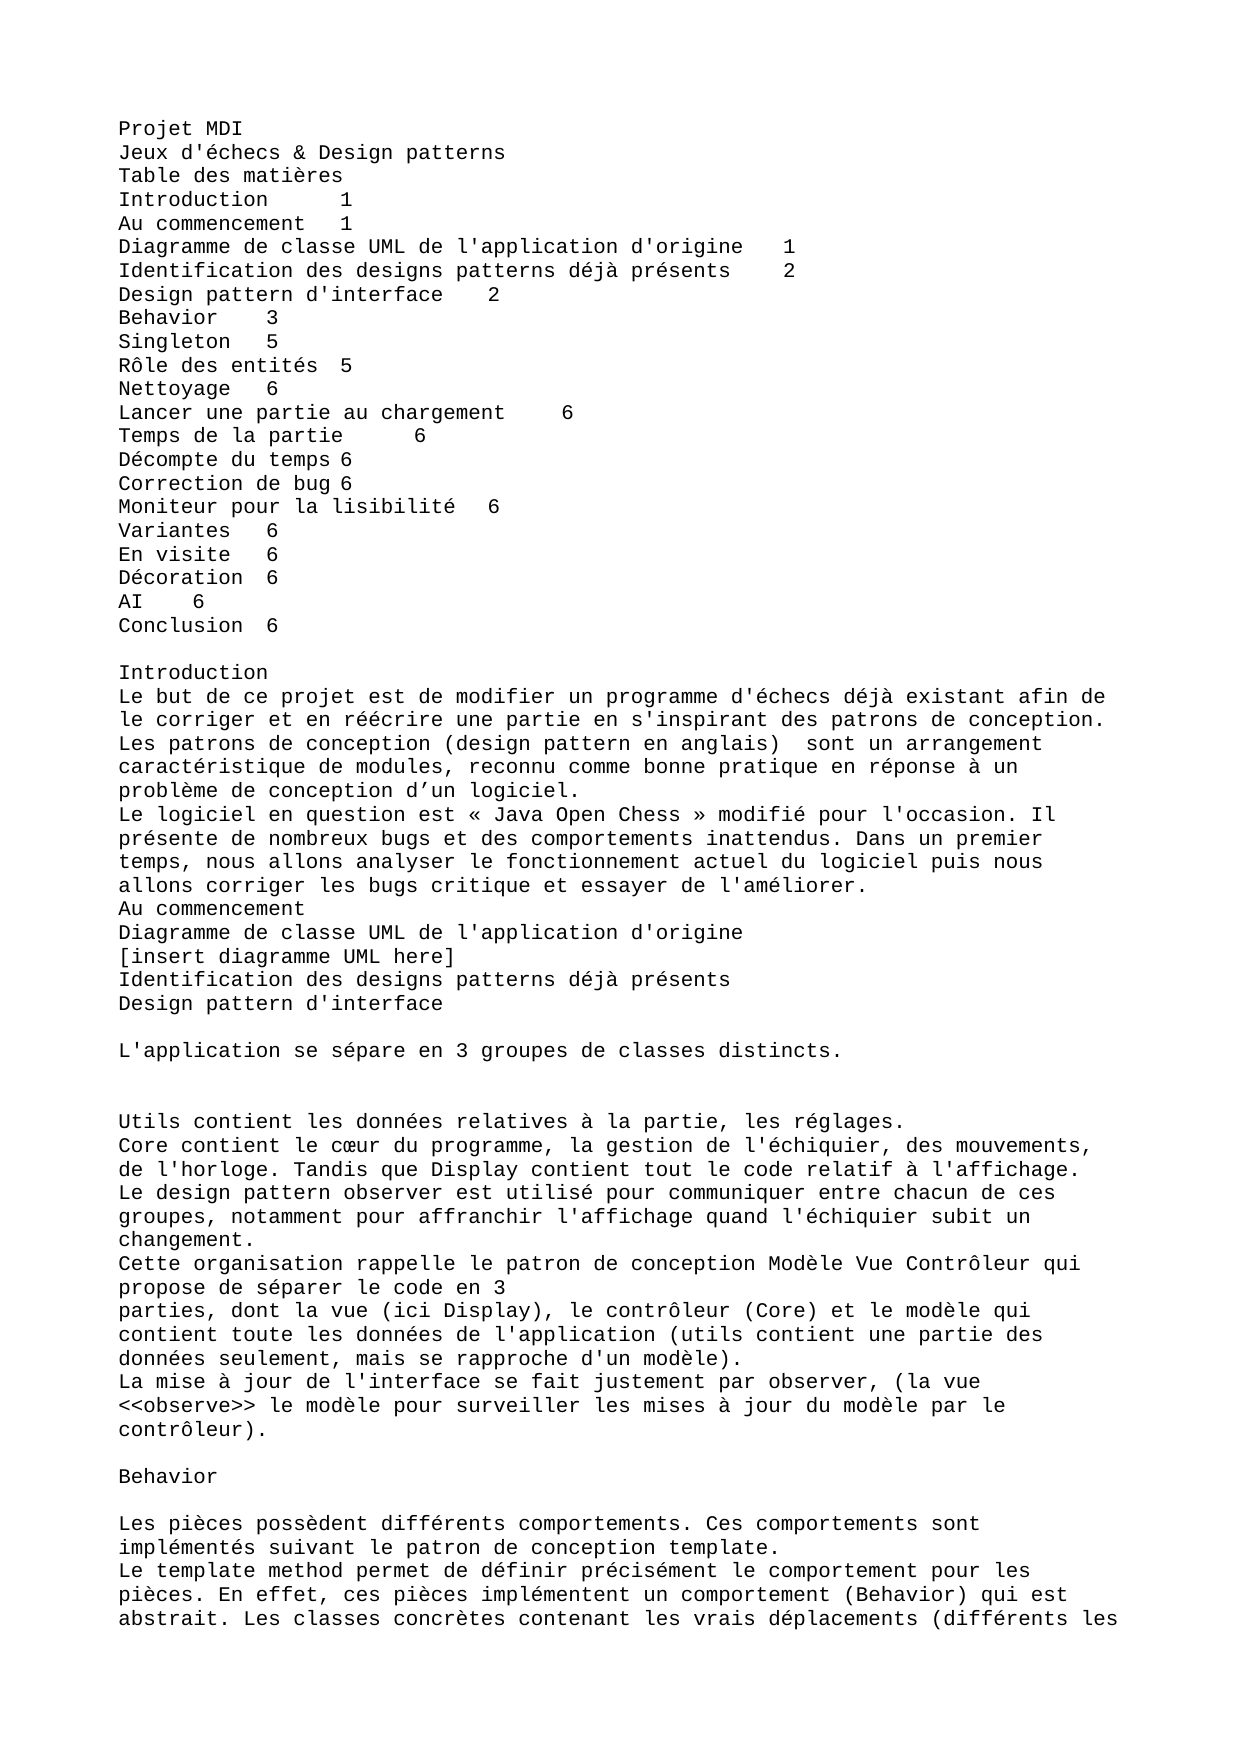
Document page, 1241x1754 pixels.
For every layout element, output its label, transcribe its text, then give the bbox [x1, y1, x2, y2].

text Correction de bug 6 [118, 473, 1122, 496]
text [insert diagramme UML here] [118, 946, 1122, 969]
text Core contient le cœur du programme, la gestion de l'échiquier, des mouvements, de l'horloge. Tandis que Display contient tout le code relatif à l'affichage. [118, 1135, 1122, 1182]
text Le template method permet de définir précisément le comportement pour les pièces. En effet, ces pièces implémentent un comportement (Behavior) qui est abstrait. Les classes concrètes contenant les vrais déplacements (différents les [118, 1561, 1122, 1631]
text Diagramme de classe UML de l'application d'origine 1 [118, 236, 1122, 260]
text Au commencement 1 [118, 213, 1122, 236]
text Nettoyage 6 [118, 378, 1122, 402]
text Behavior [118, 1466, 1122, 1489]
text Table des matières [118, 165, 1122, 189]
text Rôle des entités 5 [118, 354, 1122, 378]
text En visite 6 [118, 544, 1122, 567]
text Design pattern d'interface [118, 993, 1122, 1017]
text Utils contient les données relatives à la partie, les réglages. [118, 1111, 1122, 1135]
text Cette organisation rappelle le patron de conception Modèle Vue Contrôleur qui propose de séparer le code en 3 [118, 1253, 1122, 1300]
text Identification des designs patterns déjà présents 2 [118, 260, 1122, 284]
text La mise à jour de l'interface se fait justement par observer, (la vue <<observe>> le modèle pour surveiller les mises à jour du modèle par le contrôleur). [118, 1371, 1122, 1442]
text Le design pattern observer est utilisé pour communiquer entre chacun de ces groupes, notamment pour affranchir l'affichage quand l'échiquier subit un changement. [118, 1182, 1122, 1253]
text Décoration 6 [118, 567, 1122, 591]
text Décompte du temps 6 [118, 449, 1122, 473]
text Introduction 1 [118, 189, 1122, 213]
text Lancer une partie au chargement 6 [118, 402, 1122, 426]
text Introduction [118, 662, 1122, 686]
text Le but de ce projet est de modifier un programme d'échecs déjà existant afin de le corriger et en réécrire une partie en s'inspirant des patrons de conception. Les patrons de conception (design pattern en anglais) sont un arrangement caractéristique de modules, reconnu comme bonne pratique en réponse à un problème de conception d’un logiciel. [118, 686, 1122, 804]
text Design pattern d'interface 2 [118, 284, 1122, 307]
text Conclusion 6 [118, 615, 1122, 638]
text Projet MDI [118, 118, 1122, 142]
text Variantes 6 [118, 520, 1122, 544]
text Au commencement [118, 898, 1122, 922]
text parties, dont la vue (ici Display), le contrôleur (Core) et le modèle qui contient toute les données de l'application (utils contient une partie des données seulement, mais se rapproche d'un modèle). [118, 1300, 1122, 1371]
text Le logiciel en question est « Java Open Chess » modifié pour l'occasion. Il présente de nombreux bugs et des comportements inattendus. Dans un premier temps, nous allons analyser le fonctionnement actuel du logiciel puis nous allons corriger les bugs critique et essayer de l'améliorer. [118, 804, 1122, 898]
text AI 6 [118, 591, 1122, 615]
text Behavior 3 [118, 307, 1122, 331]
text Moniteur pour la lisibilité 6 [118, 496, 1122, 520]
text Identification des designs patterns déjà présents [118, 969, 1122, 993]
text Les pièces possèdent différents comportements. Ces comportements sont implémentés suivant le patron de conception template. [118, 1513, 1122, 1561]
text Diagramme de classe UML de l'application d'origine [118, 922, 1122, 946]
text Temps de la partie 6 [118, 426, 1122, 449]
text L'application se sépare en 3 groupes de classes distincts. [118, 1040, 1122, 1064]
text Jeux d'échecs & Design patterns [118, 142, 1122, 165]
text Singleton 5 [118, 331, 1122, 354]
